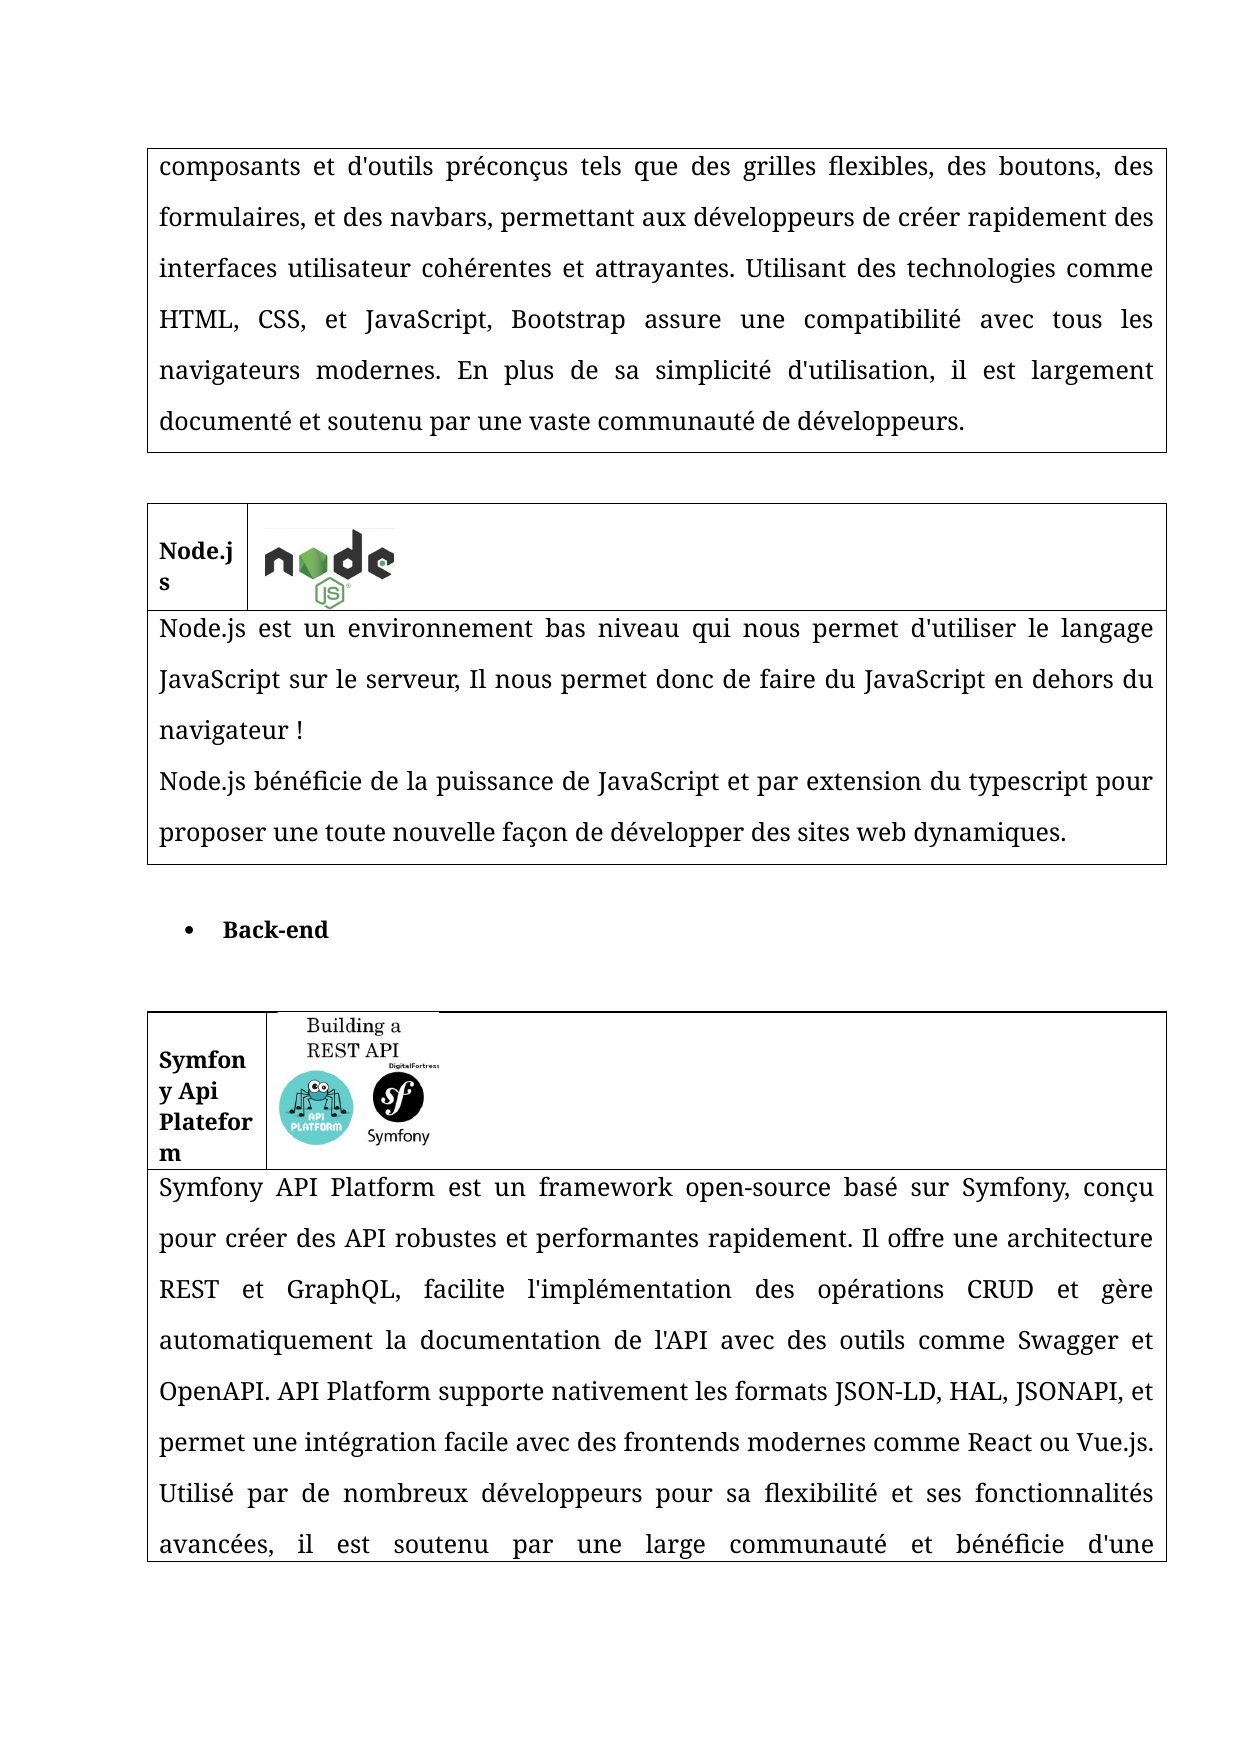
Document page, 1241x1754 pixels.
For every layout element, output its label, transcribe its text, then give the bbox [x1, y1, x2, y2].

table_cell Symfony API Platform est un framework open-source basé sur Symfony, conçu pour créer des API robustes et performantes rapidement. Il offre une architecture REST et GraphQL, facilite l'implémentation des opérations CRUD et gère automatiquement la documentation de l'API avec des outils comme Swagger et OpenAPI. API Platform supporte nativement les formats JSON-LD, HAL, JSONAPI, et permet une intégration facile avec des frontends modernes comme React ou Vue.js. Utilisé par de nombreux développeurs pour sa flexibilité et ses fonctionnalités avancées, il est soutenu par une large communauté et bénéficie d'une [148, 1170, 1166, 1561]
table_header [248, 504, 1166, 610]
table_header Symfony Api Plateform [148, 1013, 266, 1169]
table_header Node.js [148, 504, 247, 610]
table_header [267, 1013, 1166, 1169]
list Back-end [185, 914, 1093, 945]
table_cell Node.js est un environnement bas niveau qui nous permet d'utiliser le langage JavaScript sur le serveur, Il nous permet donc de faire du JavaScript en dehors du navigateur ! Node.js bénéficie de la puissance de JavaScript et par extension du typescript pour proposer une toute nouvelle façon de développer des sites web dynamiques. [148, 611, 1166, 863]
table_cell composants et d'outils préconçus tels que des grilles flexibles, des boutons, des formulaires, et des navbars, permettant aux développeurs de créer rapidement des interfaces utilisateur cohérentes et attrayantes. Utilisant des technologies comme HTML, CSS, et JavaScript, Bootstrap assure une compatibilité avec tous les navigateurs modernes. En plus de sa simplicité d'utilisation, il est largement documenté et soutenu par une vaste communauté de développeurs. [148, 149, 1166, 452]
